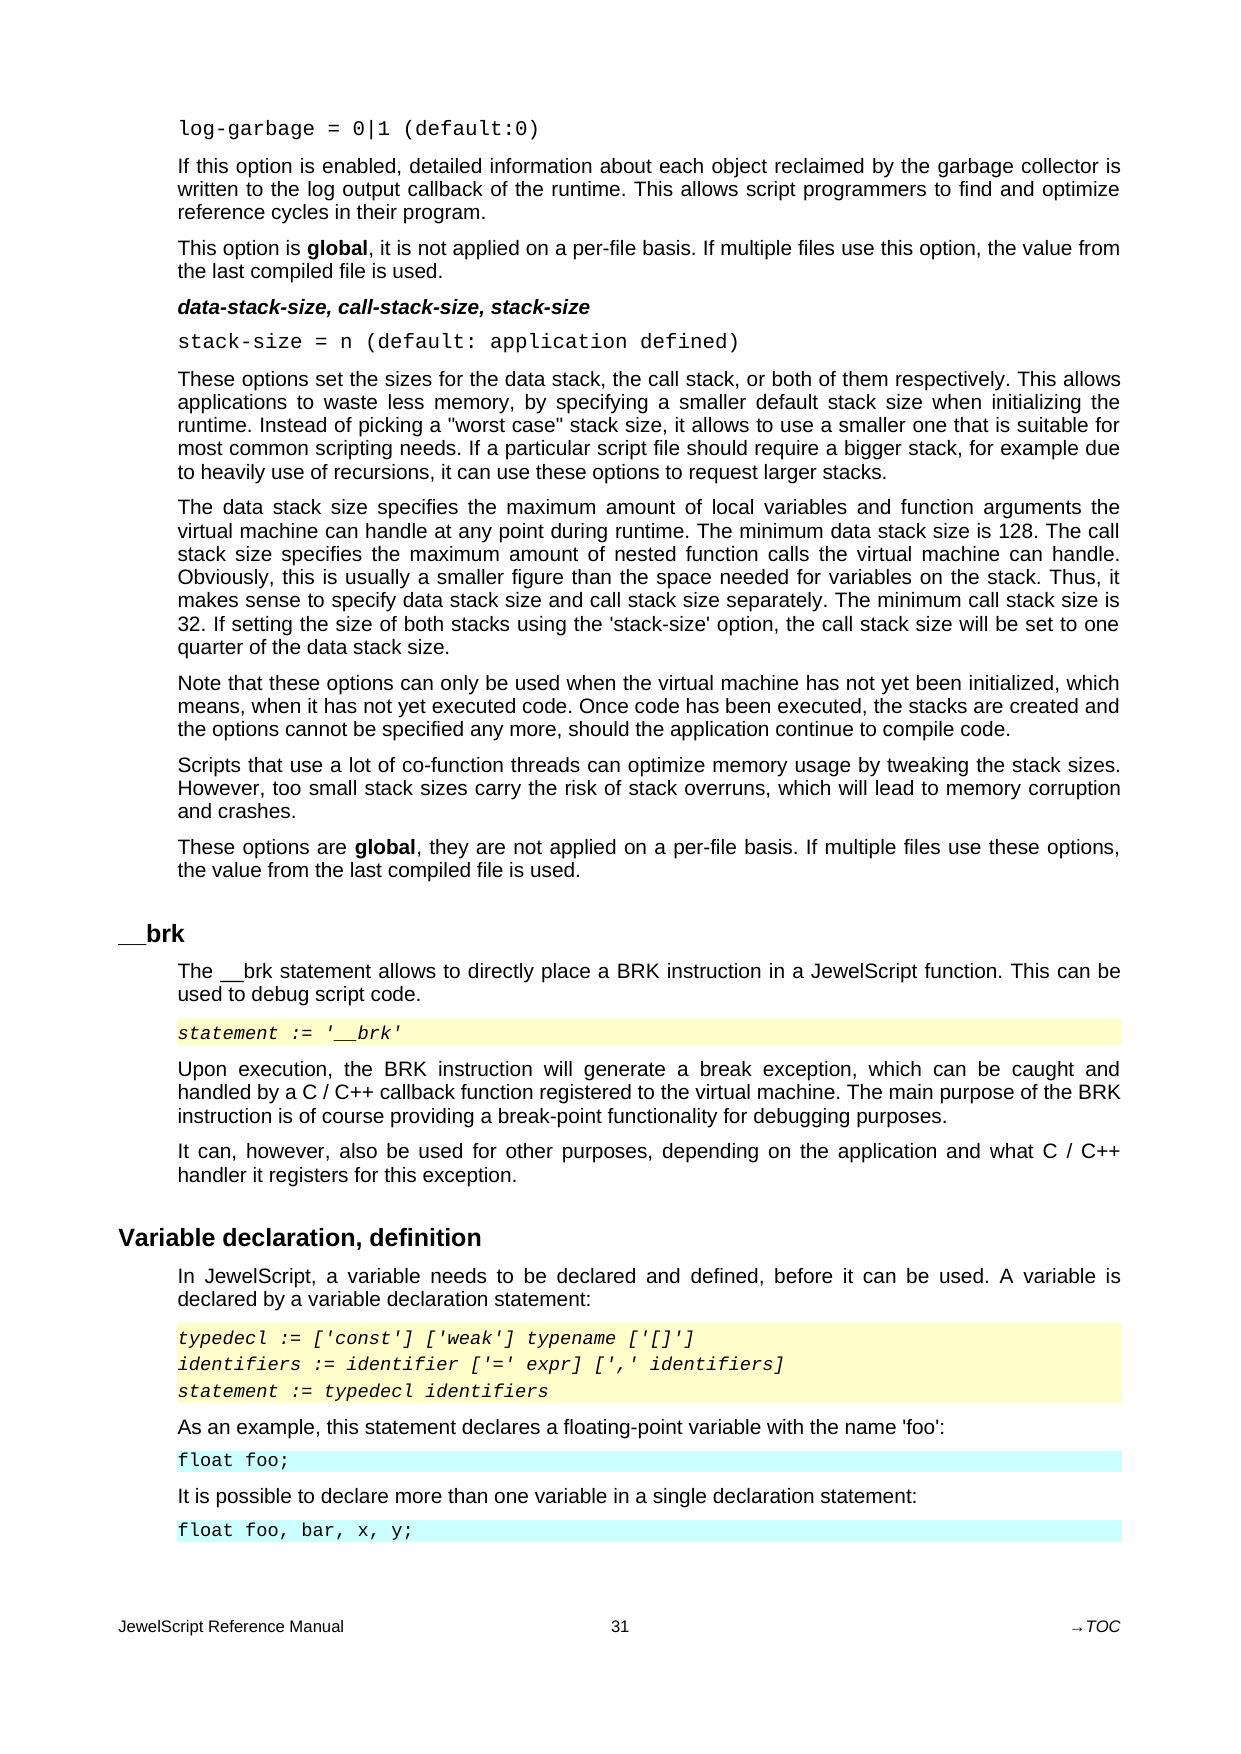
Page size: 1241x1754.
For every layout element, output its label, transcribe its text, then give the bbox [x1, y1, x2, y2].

text typedecl := ['const'] ['weak'] typename ['[]'] identifiers := identifier ['=' expr] [',' identifiers] statement := typedecl identifiers [177, 1323, 1122, 1403]
text This option is global, it is not applied on a per-file basis. If multiple files use this option, the value from the last compiled file is used. [177, 236, 1122, 283]
text It is possible to declare more than one variable in a single declaration statement: [177, 1485, 1122, 1508]
text The __brk statement allows to directly place a BRK instruction in a JewelScript function. This can be used to debug script code. [177, 960, 1122, 1006]
text The data stack size specifies the maximum amount of local variables and function arguments the virtual machine can handle at any point during runtime. The minimum data stack size is 128. The call stack size specifies the maximum amount of nested function calls the virtual machine can handle. Obviously, this is usually a smaller figure than the space needed for variables on the stack. Thus, it makes sense to specify data stack size and call stack size separately. The minimum call stack size is 32. If setting the size of both stacks using the 'stack-size' option, the call stack size will be set to one quarter of the data stack size. [177, 496, 1122, 658]
text These options set the sizes for the data stack, the call stack, or both of them respectively. This allows applications to waste less memory, by specifying a smaller default stack size when initializing the runtime. Instead of picking a "worst case" stack size, it allows to use a smaller one that is suitable for most common scripting needs. If a particular script file should require a bigger stack, for example due to heavily use of recursions, it can use these options to request larger stacks. [177, 367, 1122, 483]
text stack-size = n (default: application defined) [177, 331, 1122, 355]
text Note that these options can only be used when the virtual machine has not yet been initialized, which means, when it has not yet executed code. Once code has been executed, the stacks are created and the options cannot be specified any more, should the application continue to compile code. [177, 671, 1122, 741]
text log-garbage = 0|1 (default:0) [177, 118, 1122, 142]
text In JewelScript, a variable needs to be declared and defined, before it can be used. A variable is declared by a variable declaration statement: [177, 1264, 1122, 1311]
subtitle Variable declaration, definition [118, 1224, 1122, 1252]
text statement := '__brk' [177, 1019, 1122, 1045]
text Upon execution, the BRK instruction will generate a break exception, which can be caught and handled by a C / C++ callback function registered to the virtual machine. The main purpose of the BRK instruction is of course providing a break-point functionality for debugging purposes. [177, 1058, 1122, 1127]
subtitle __brk [118, 919, 1122, 947]
text float foo, bar, x, y; [177, 1520, 1122, 1542]
text If this option is enabled, detailed information about each object reclaimed by the garbage collector is written to the log output callback of the runtime. This allows script programmers to find and optimize reference cycles in their program. [177, 154, 1122, 224]
text These options are global, they are not applied on a per-file basis. If multiple files use these options, the value from the last compiled file is used. [177, 835, 1122, 882]
text It can, however, also be used for other purposes, depending on the application and what C / C++ handler it registers for this exception. [177, 1140, 1122, 1186]
text As an example, this statement declares a floating-point variable with the name 'foo': [177, 1415, 1122, 1438]
text float foo; [177, 1451, 1122, 1472]
text Scripts that use a lot of co-function threads can optimize memory usage by tweaking the stack sizes. However, too small stack sizes carry the risk of stack overruns, which will lead to memory corruption and crashes. [177, 753, 1122, 823]
text data-stack-size, call-stack-size, stack-size [177, 295, 1122, 319]
